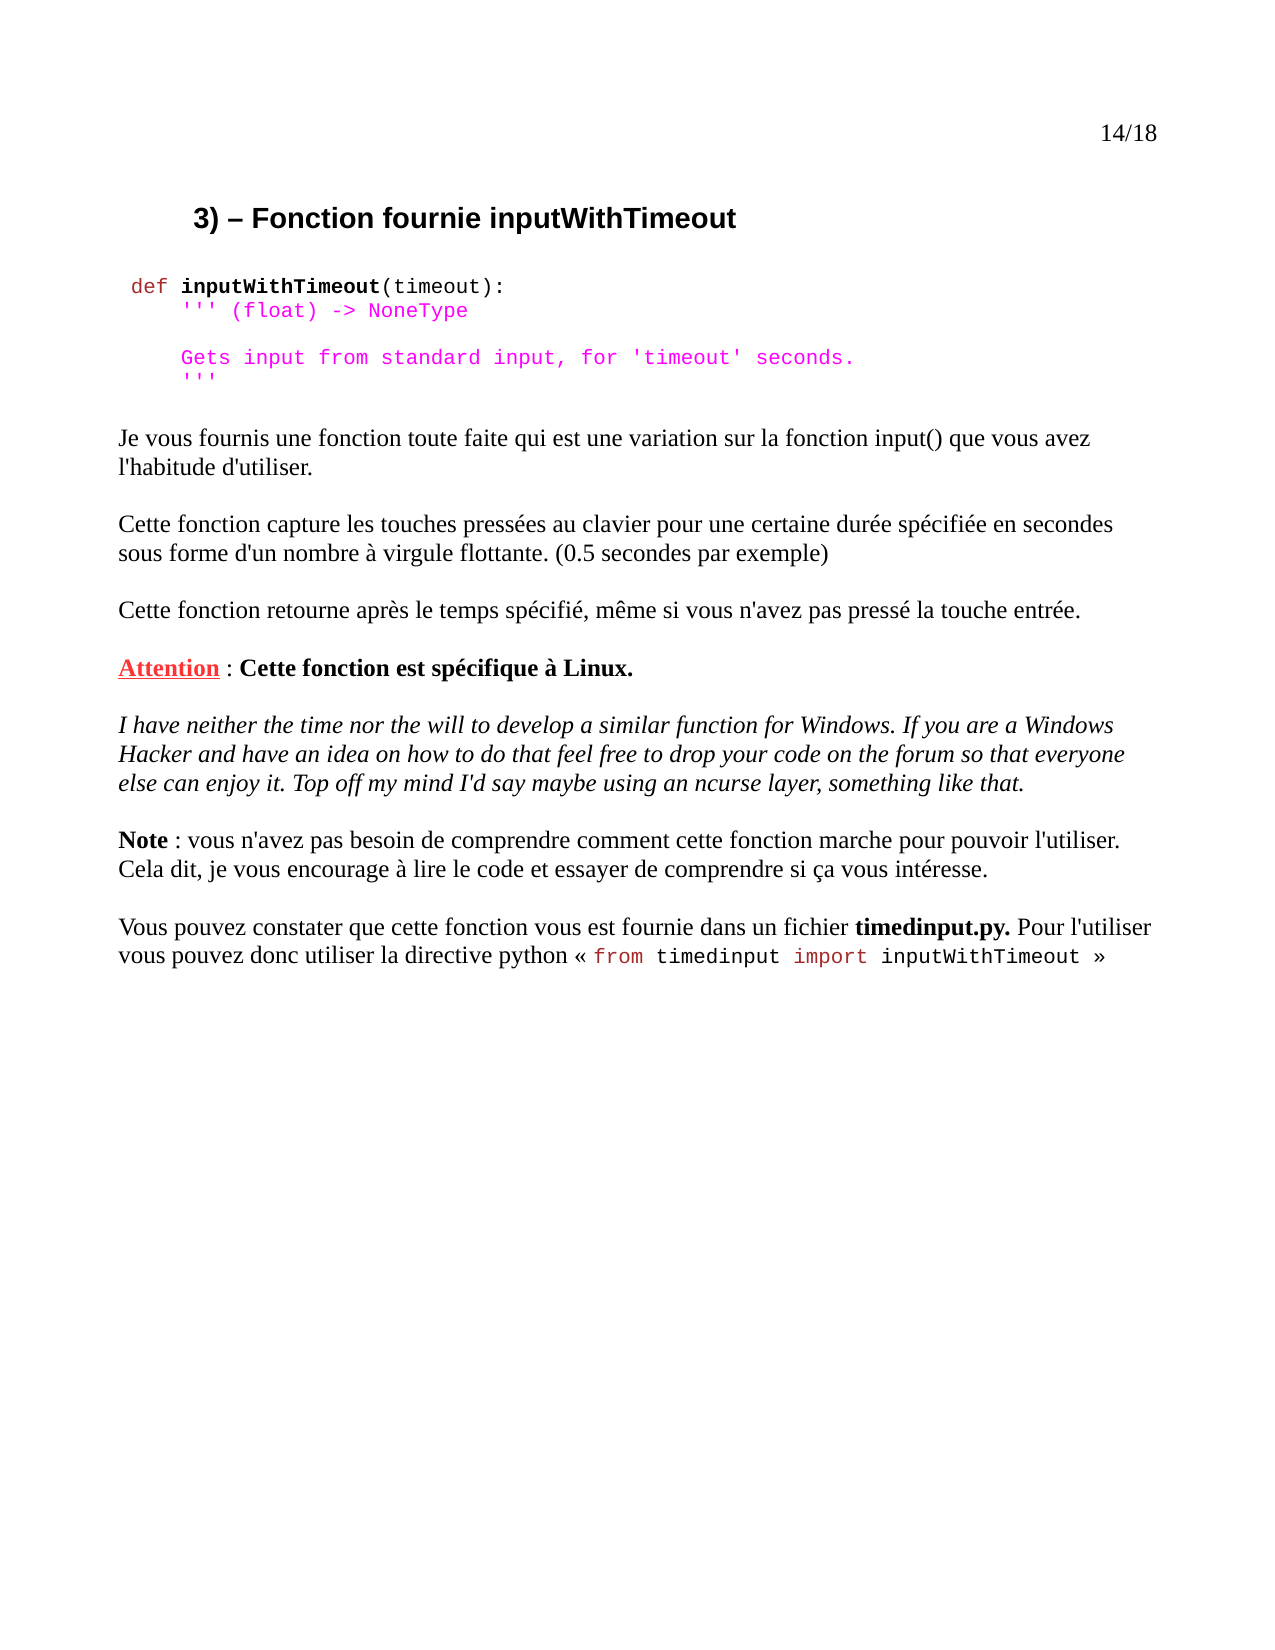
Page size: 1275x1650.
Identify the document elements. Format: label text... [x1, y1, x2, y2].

text def inputWithTimeout(timeout): [118, 276, 1157, 300]
text Cela dit, je vous encourage à lire le code et essayer de comprendre si ça vous intéresse. [118, 854, 1157, 883]
text Attention : Cette fonction est spécifique à Linux. [118, 653, 1157, 682]
text ''' (float) -> NoneType [118, 300, 1157, 323]
text ''' [118, 371, 1157, 394]
text Note : vous n'avez pas besoin de comprendre comment cette fonction marche pour pouvoir l'utiliser. [118, 826, 1157, 854]
text vous pouvez donc utiliser la directive python « from timedinput import inputWithTimeout » [118, 941, 1157, 970]
text Cette fonction retourne après le temps spécifié, même si vous n'avez pas pressé la touche entrée. [118, 596, 1157, 624]
text Vous pouvez constater que cette fonction vous est fournie dans un fichier timedinput.py. Pour l'utiliser [118, 912, 1157, 941]
text I have neither the time nor the will to develop a similar function for Windows. If you are a Windows Hacker and have an idea on how to do that feel free to drop your code on the forum so that everyone else can enjoy it. Top off my mind I'd say maybe using an ncurse layer, something like that. [118, 711, 1157, 797]
text Gets input from standard input, for 'timeout' seconds. [118, 347, 1157, 371]
text Cette fonction capture les touches pressées au clavier pour une certaine durée spécifiée en secondes sous forme d'un nombre à virgule flottante. (0.5 secondes par exemple) [118, 509, 1157, 567]
subtitle 3) – Fonction fournie inputWithTimeout [118, 201, 1157, 235]
text Je vous fournis une fonction toute faite qui est une variation sur la fonction input() que vous avez l'habitude d'utiliser. [118, 423, 1157, 481]
